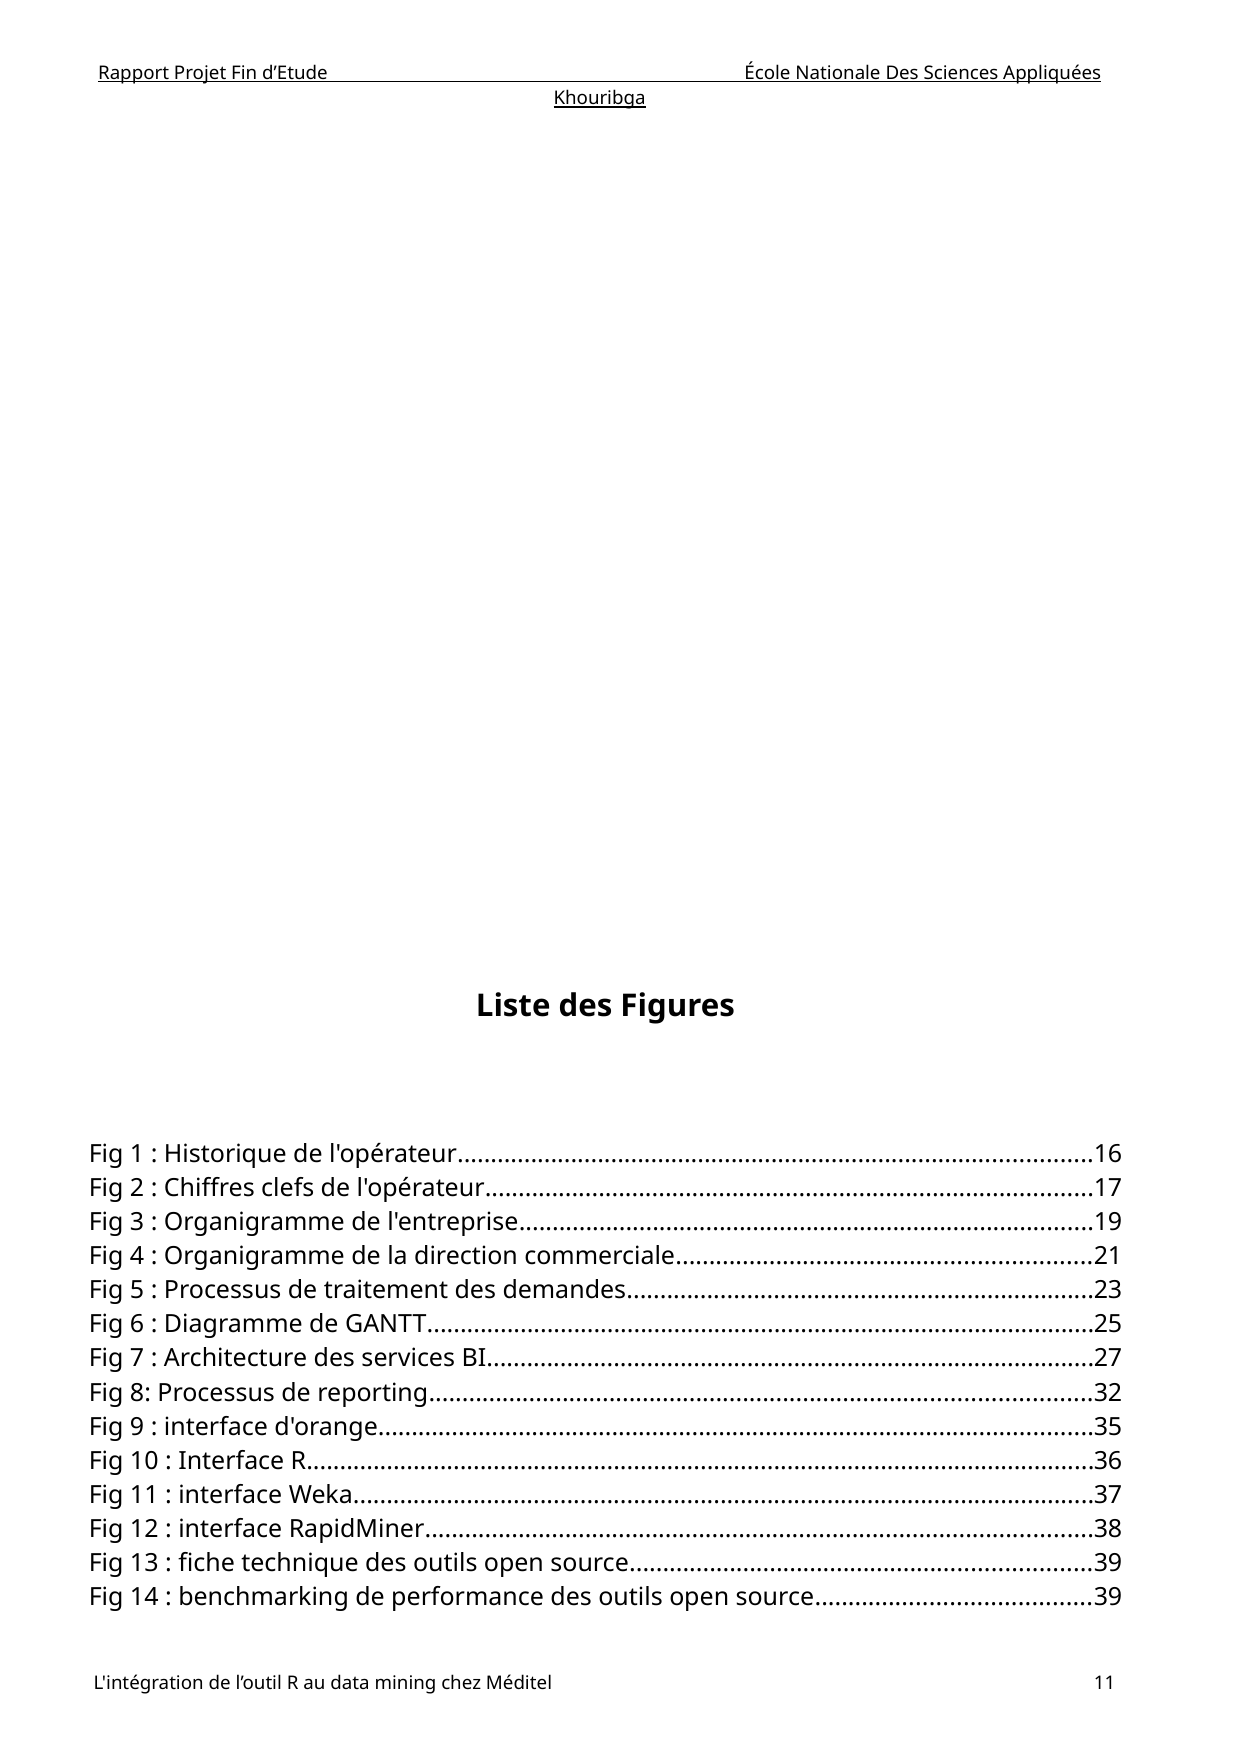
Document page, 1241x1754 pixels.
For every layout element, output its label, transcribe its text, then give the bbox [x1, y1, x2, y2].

text Fig 1 : Historique de l'opérateur 16 [88, 1136, 1122, 1170]
text Fig 14 : benchmarking de performance des outils open source 39 [88, 1578, 1122, 1613]
text Fig 11 : interface Weka 37 [88, 1476, 1122, 1510]
text Fig 8: Processus de reporting 32 [88, 1374, 1122, 1408]
text Liste des Figures [88, 983, 1122, 1026]
text Fig 6 : Diagramme de GANTT 25 [88, 1306, 1122, 1340]
text Fig 4 : Organigramme de la direction commerciale 21 [88, 1238, 1122, 1272]
text Fig 12 : interface RapidMiner 38 [88, 1510, 1122, 1544]
text Fig 9 : interface d'orange 35 [88, 1408, 1122, 1442]
text Fig 3 : Organigramme de l'entreprise 19 [88, 1204, 1122, 1238]
text Fig 2 : Chiffres clefs de l'opérateur 17 [88, 1170, 1122, 1204]
text Fig 10 : Interface R 36 [88, 1442, 1122, 1476]
text Fig 13 : fiche technique des outils open source 39 [88, 1544, 1122, 1578]
text Fig 5 : Processus de traitement des demandes 23 [88, 1272, 1122, 1306]
text Fig 7 : Architecture des services BI 27 [88, 1340, 1122, 1374]
